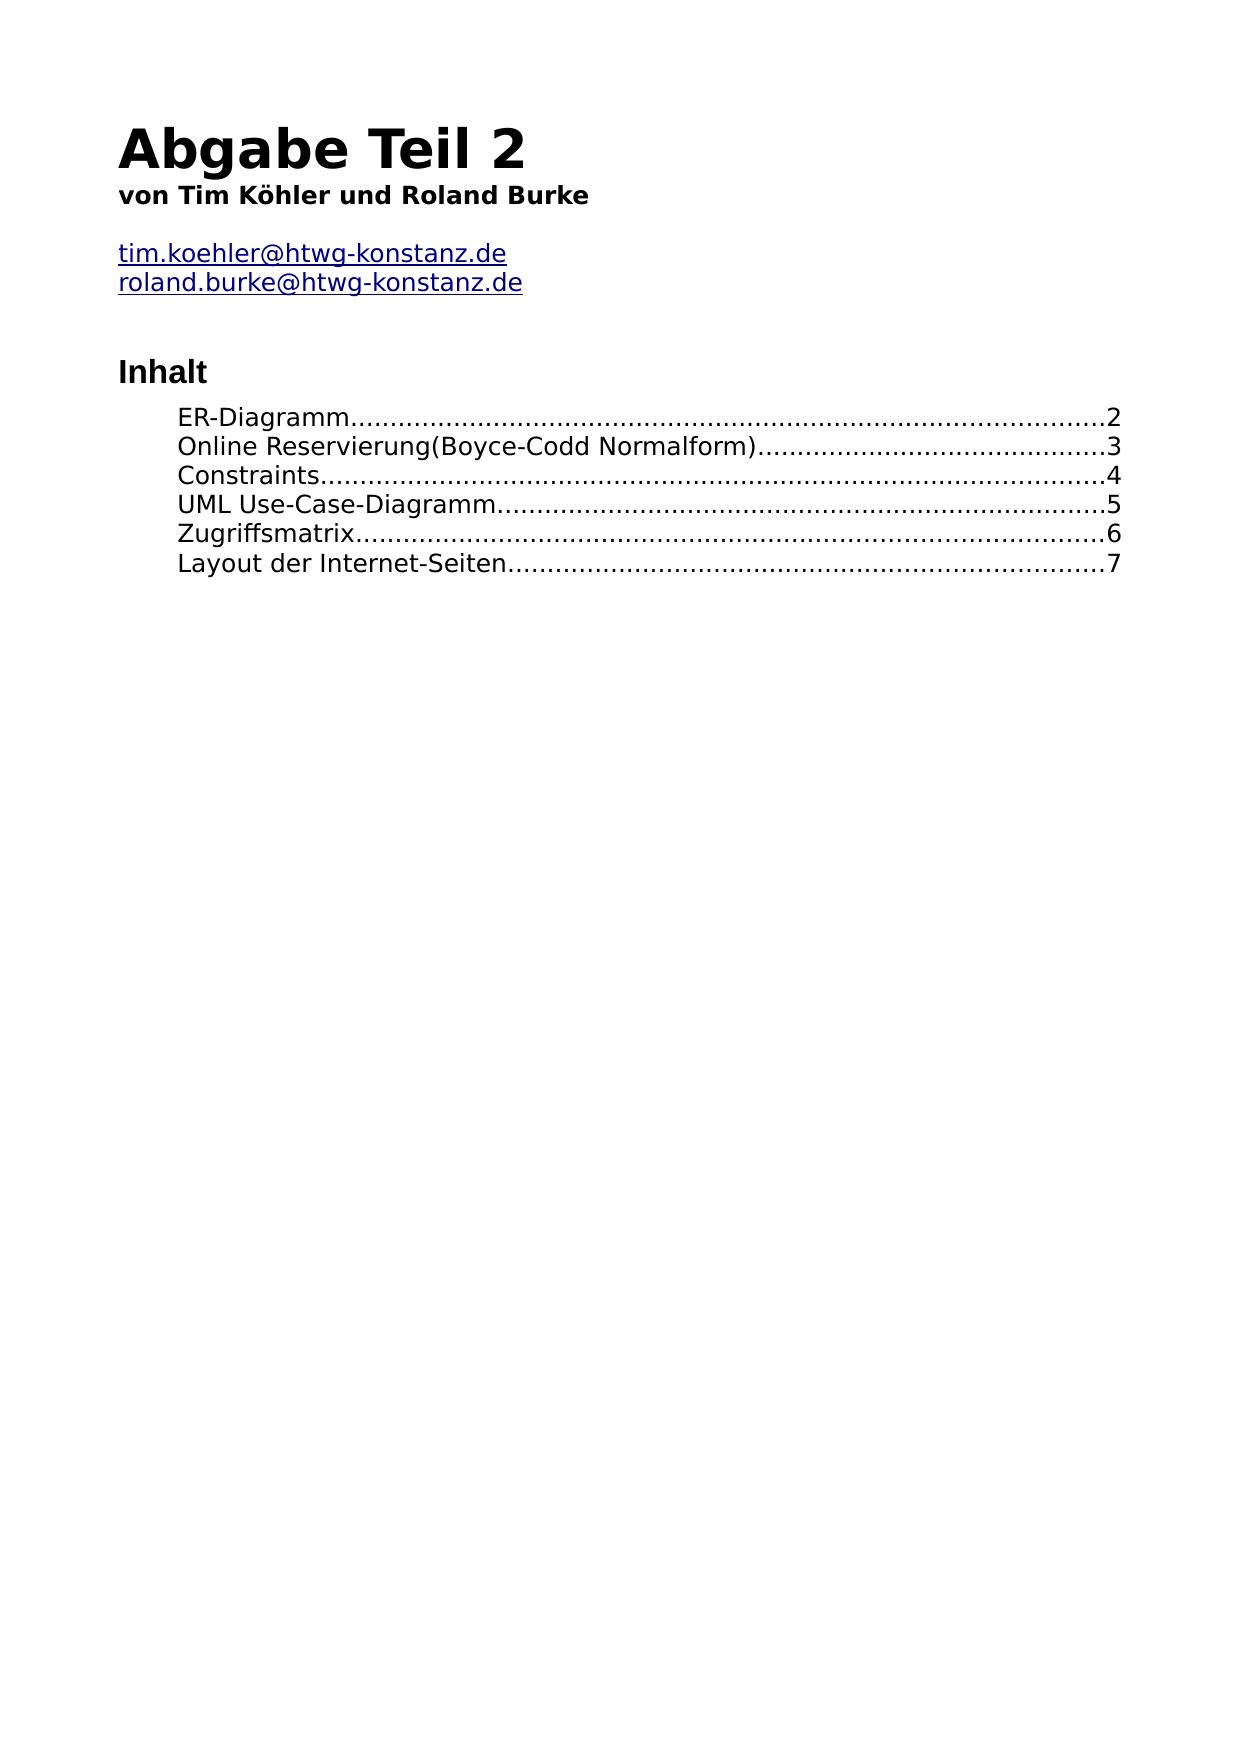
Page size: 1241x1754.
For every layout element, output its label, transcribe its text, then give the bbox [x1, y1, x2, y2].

text von Tim Köhler und Roland Burke [118, 181, 1122, 210]
text tim.koehler@htwg-konstanz.de [118, 239, 1122, 269]
text Constraints 4 [177, 461, 1122, 490]
text ER-Diagramm 2 [177, 403, 1122, 432]
text Zugriffsmatrix 6 [177, 519, 1122, 549]
text UML Use-Case-Diagramm 5 [177, 490, 1122, 519]
text Layout der Internet-Seiten 7 [177, 549, 1122, 578]
text Abgabe Teil 2 [118, 118, 1122, 181]
text roland.burke@htwg-konstanz.de [118, 269, 1122, 298]
text Online Reservierung(Boyce-Codd Normalform) 3 [177, 432, 1122, 461]
subtitle Inhalt [118, 352, 1122, 390]
